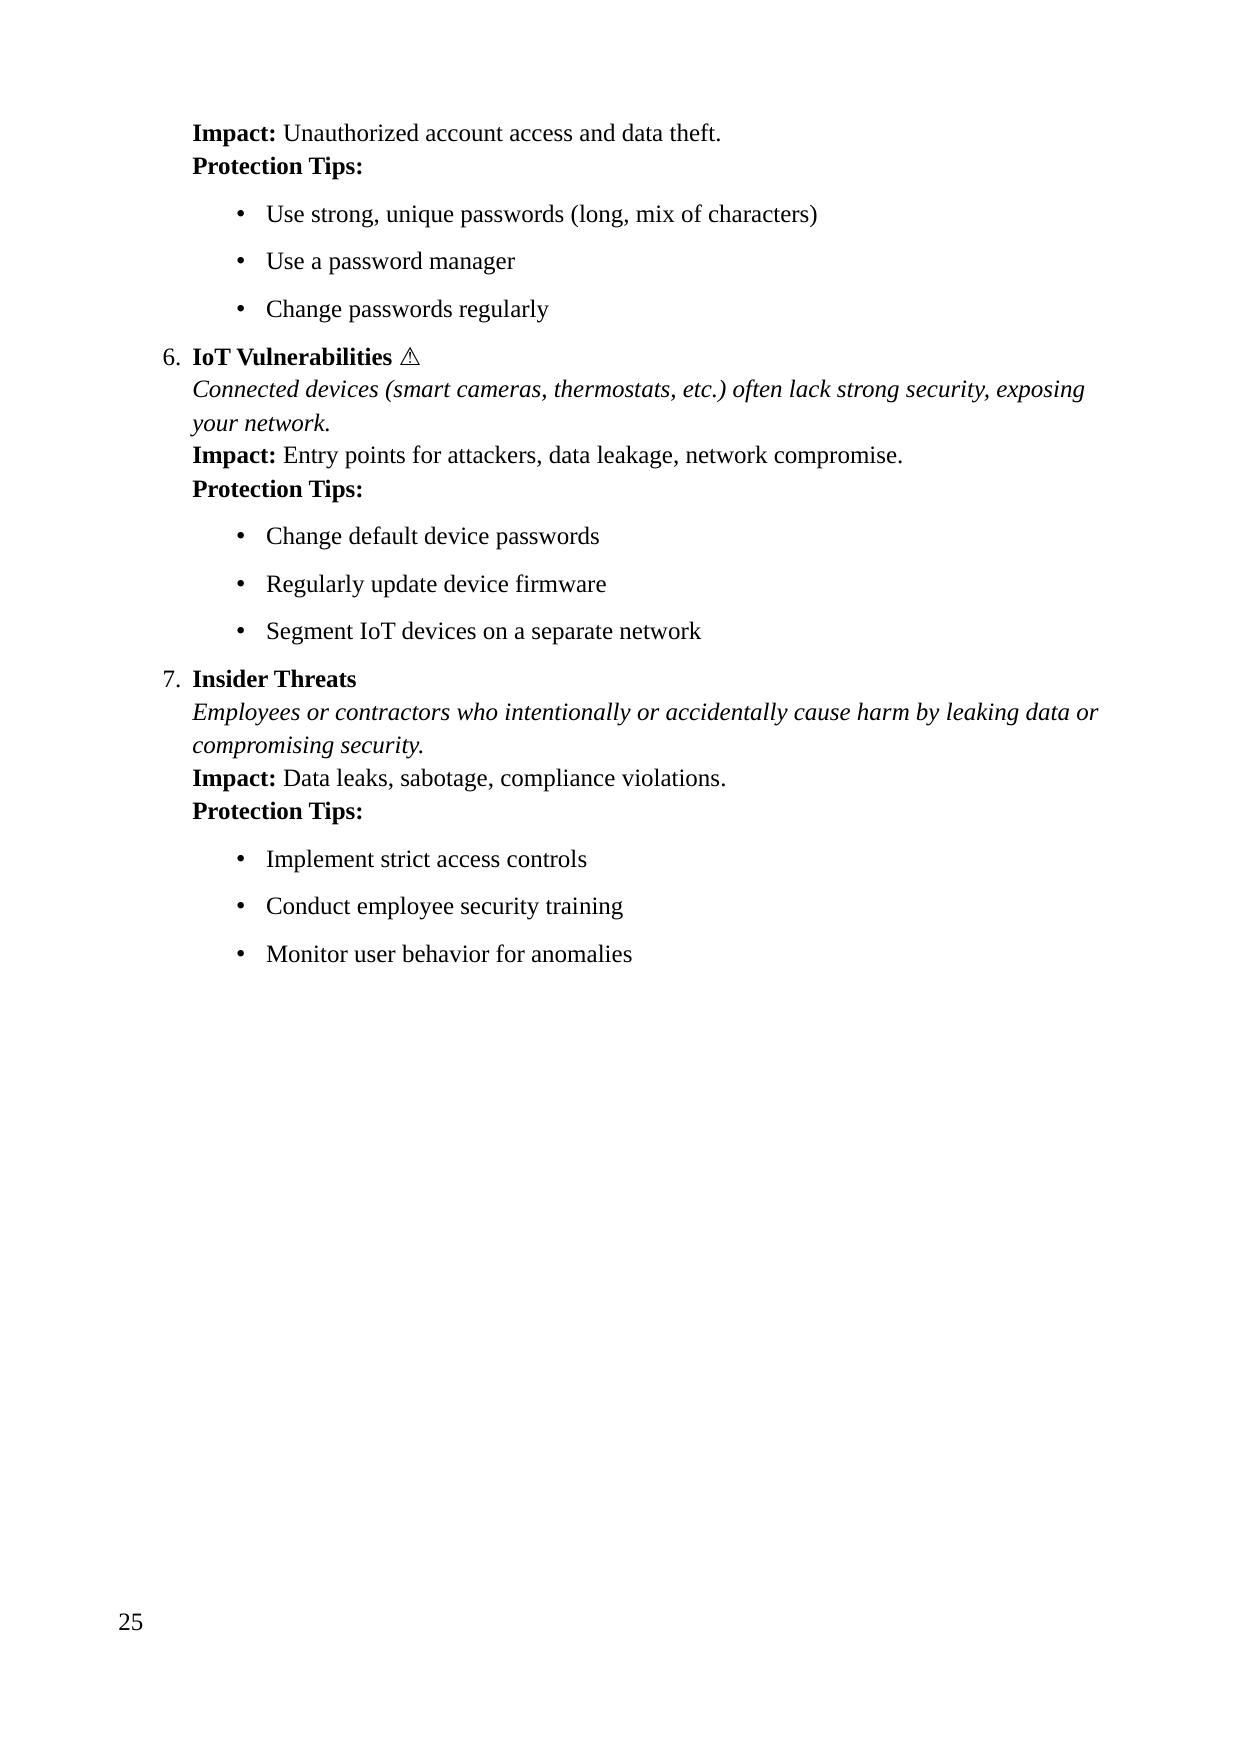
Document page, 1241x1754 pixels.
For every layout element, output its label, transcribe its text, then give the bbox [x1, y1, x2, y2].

list Implement strict access controls [236, 844, 1122, 872]
list IoT Vulnerabilities 📱🔌⚠️ Connected devices (smart cameras, thermostats, etc.) often lack strong security, exposing your network. Impact: Entry points for attackers, data leakage, network compromise. Protection Tips: [162, 342, 1122, 502]
list Segment IoT devices on a separate network [236, 616, 1122, 645]
list Regularly update device firmware [236, 569, 1122, 598]
list Insider Threats 👥🚨 Employees or contractors who intentionally or accidentally cause harm by leaking data or compromising security. Impact: Data leaks, sabotage, compliance violations. Protection Tips: [162, 664, 1122, 825]
list Weak Passwords 🔑⚠️ Passwords that are simple, reused, or easily guessable make it easier for attackers to break in. Impact: Unauthorized account access and data theft. Protection Tips: [162, 118, 1122, 180]
list Change passwords regularly [236, 294, 1122, 323]
list Conduct employee security training [236, 891, 1122, 920]
list Change default device passwords [236, 521, 1122, 550]
list Use a password manager [236, 246, 1122, 275]
list Monitor user behavior for anomalies [236, 939, 1122, 968]
list Use strong, unique passwords (long, mix of characters) [236, 199, 1122, 227]
